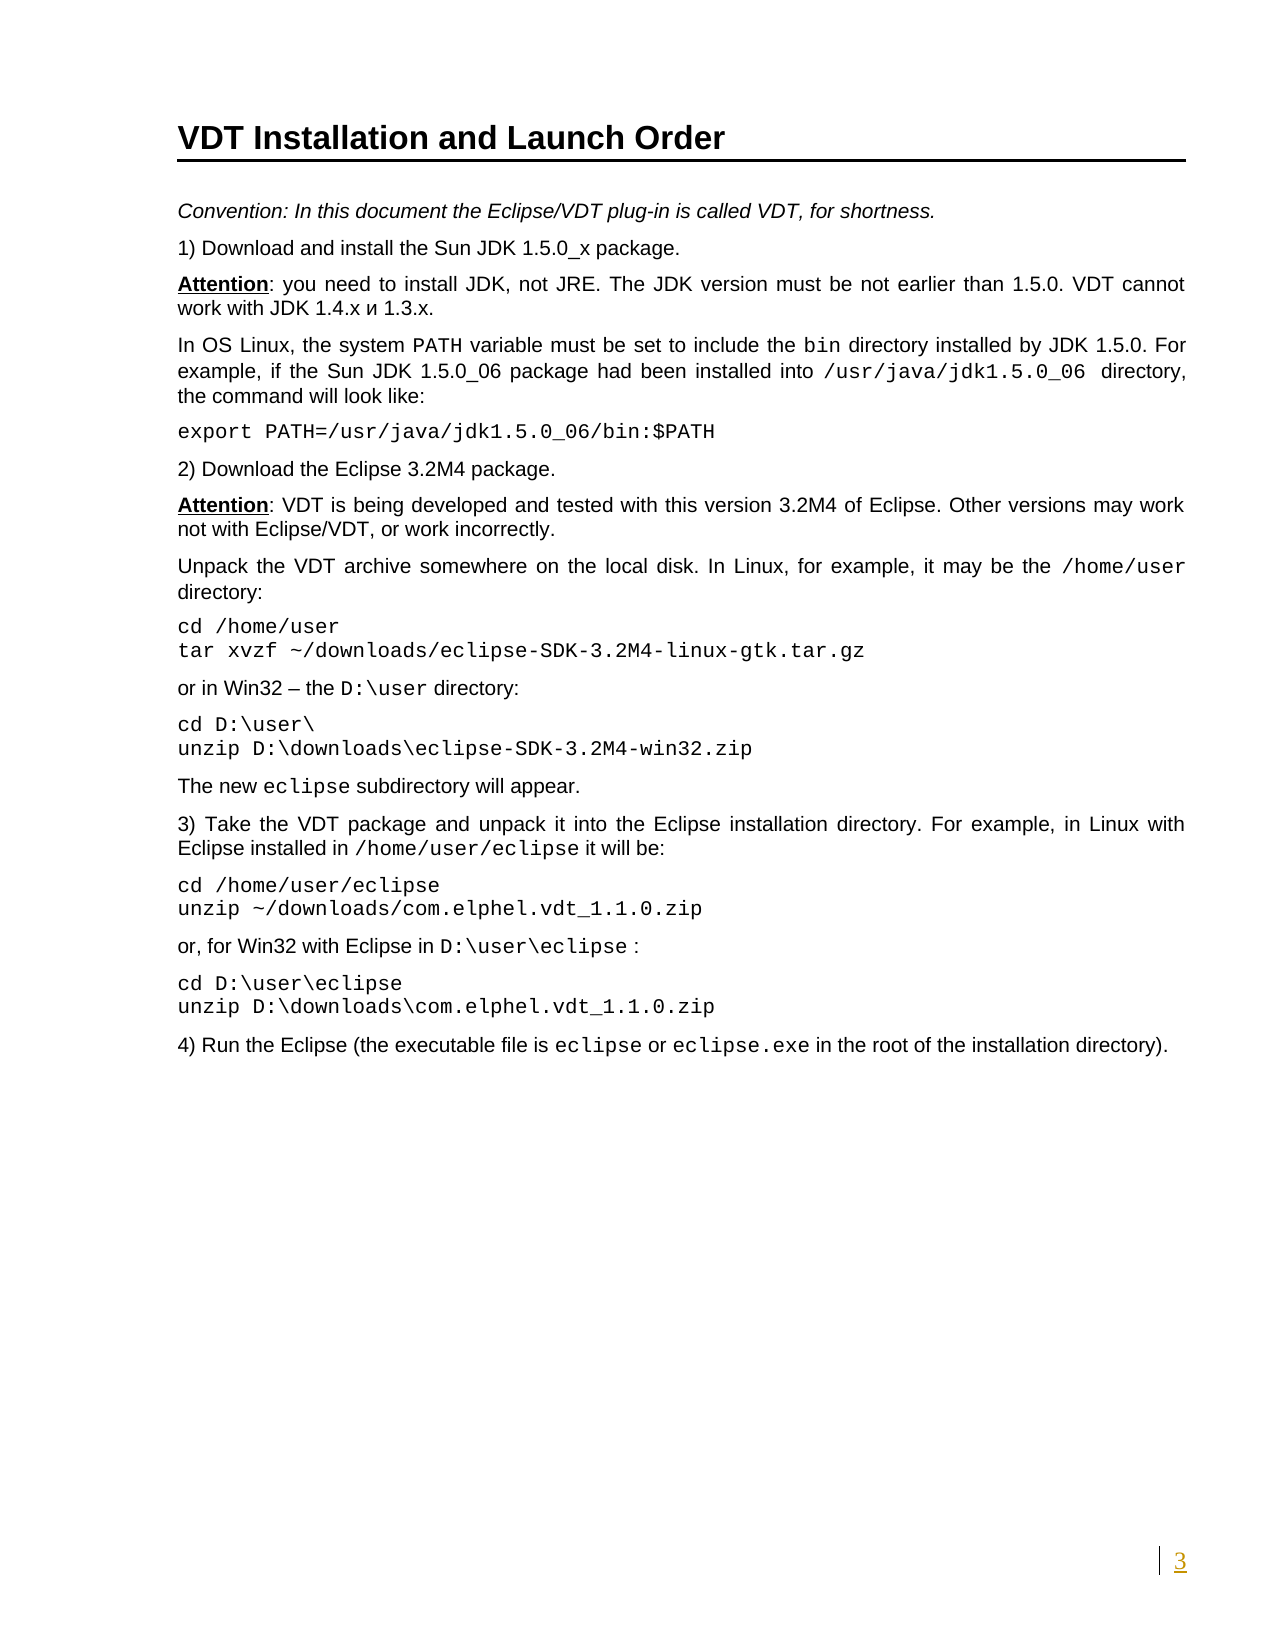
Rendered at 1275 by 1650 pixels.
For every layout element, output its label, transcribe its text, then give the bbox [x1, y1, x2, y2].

text 4) Run the Eclipse (the executable file is eclipse or eclipse.exe in the root of the installation directory). [177, 1032, 1186, 1058]
text 2) Download the Eclipse 3.2M4 package. [177, 457, 1186, 481]
text In OS Linux, the system PATH variable must be set to include the bin directory installed by JDK 1.5.0. For example, if the Sun JDK 1.5.0_06 package had been installed into /usr/java/jdk1.5.0_06 directory, the command will look like: [177, 333, 1186, 408]
text Attention: you need to install JDK, not JRE. The JDK version must be not earlier than 1.5.0. VDT cannot work with JDK 1.4.x и 1.3.x. [177, 272, 1186, 320]
text cd /home/user tar xvzf ~/downloads/eclipse-SDK-3.2M4-linux-gtk.tar.gz [177, 616, 1186, 663]
text 3) Take the VDT package and unpack it into the Eclipse installation directory. For example, in Linux with Eclipse installed in /home/user/eclipse it will be: [177, 812, 1186, 862]
text cd D:\user\eclipse unzip D:\downloads\com.elphel.vdt_1.1.0.zip [177, 973, 1186, 1020]
text Attention: VDT is being developed and tested with this version 3.2M4 of Eclipse. Other versions may work not with Eclipse/VDT, or work incorrectly. [177, 493, 1186, 541]
text 1) Download and install the Sun JDK 1.5.0_x package. [177, 236, 1186, 260]
text or in Win32 – the D:\user directory: [177, 676, 1186, 702]
text or, for Win32 with Eclipse in D:\user\eclipse : [177, 934, 1186, 960]
text Convention: In this document the Eclipse/VDT plug-in is called VDT, for shortness. [177, 199, 1186, 223]
text cd /home/user/eclipse unzip ~/downloads/com.elphel.vdt_1.1.0.zip [177, 874, 1186, 922]
text export PATH=/usr/java/jdk1.5.0_06/bin:$PATH [177, 421, 1186, 444]
subtitle VDT Installation and Launch Order [177, 118, 1186, 159]
text cd D:\user\ unzip D:\downloads\eclipse-SDK-3.2M4-win32.zip [177, 714, 1186, 761]
text Unpack the VDT archive somewhere on the local disk. In Linux, for example, it may be the /home/user directory: [177, 554, 1186, 603]
text The new eclipse subdirectory will appear. [177, 774, 1186, 800]
